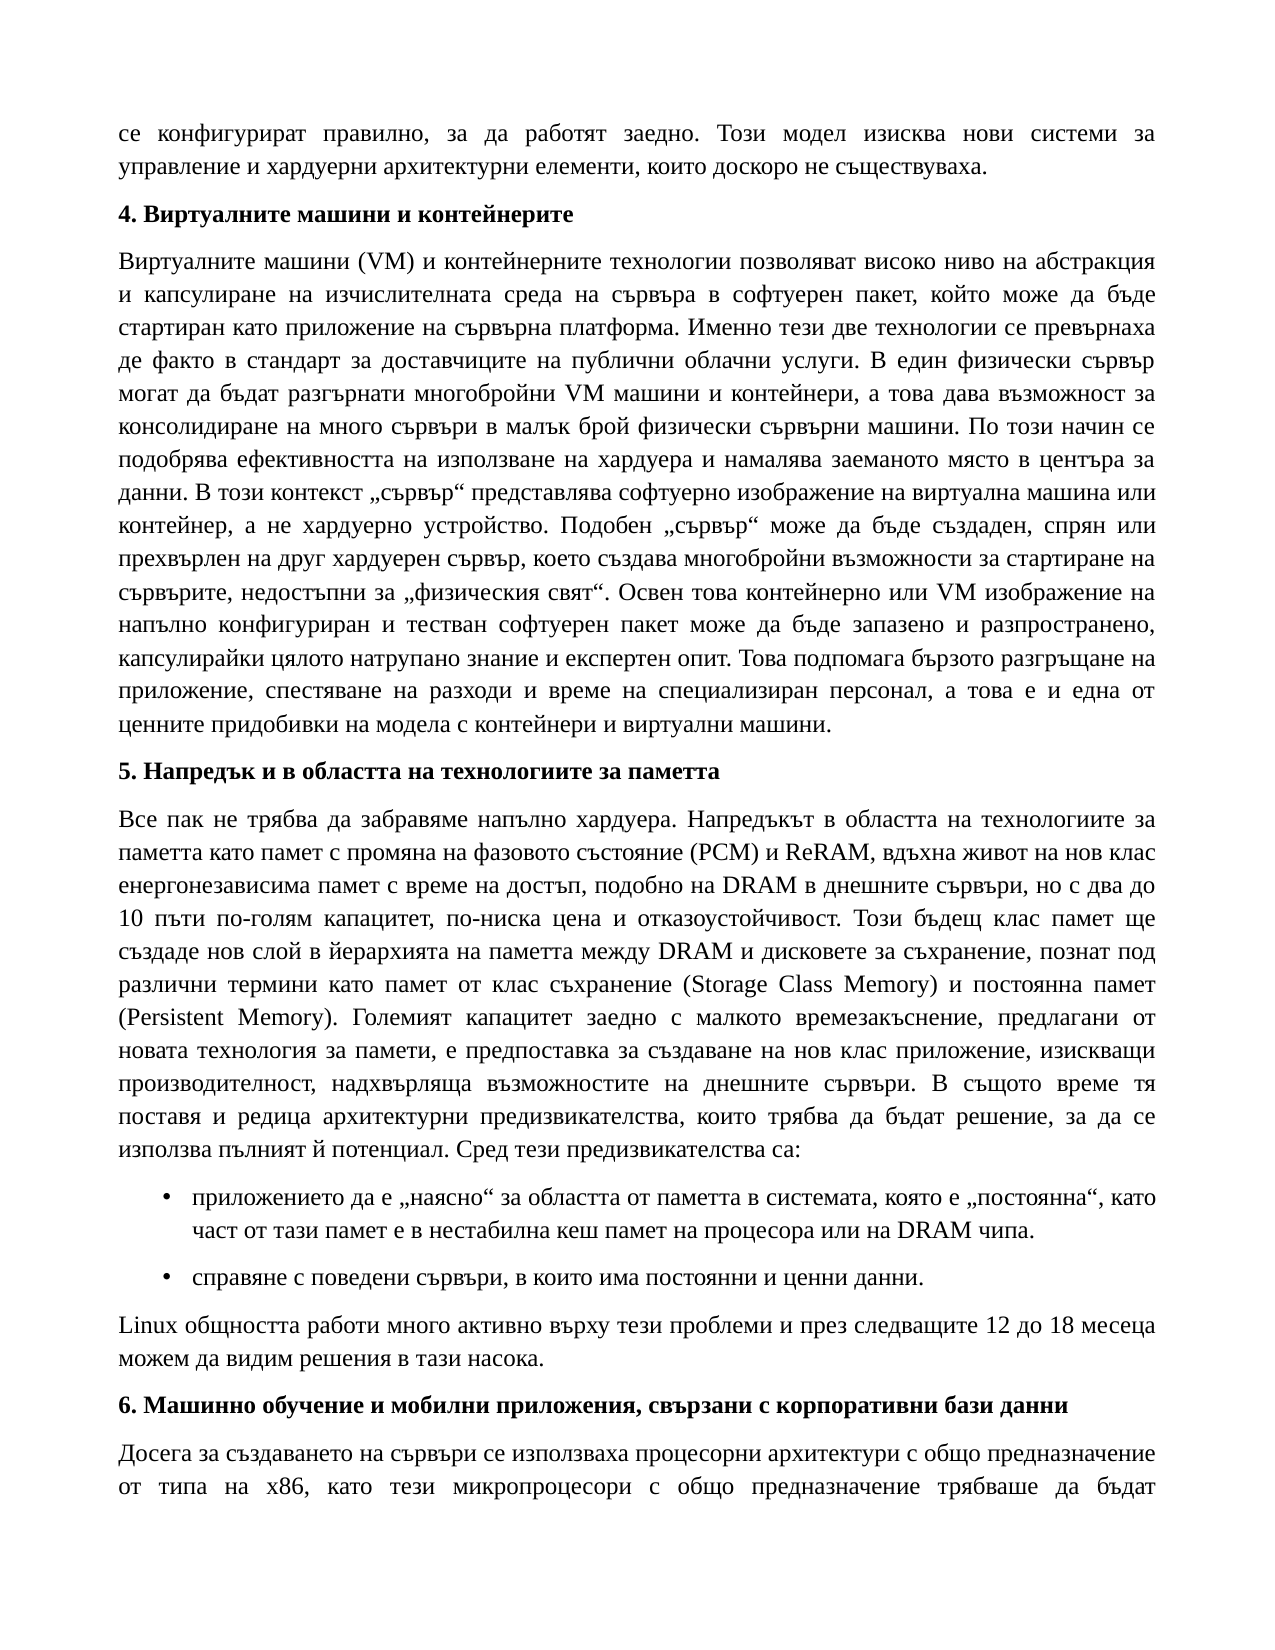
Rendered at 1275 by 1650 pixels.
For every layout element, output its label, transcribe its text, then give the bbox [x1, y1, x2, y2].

text 5. Напредък и в областта на технологиите за паметта [118, 756, 1157, 785]
text Досега за създаването на сървъри се използваха процесорни архитектури с общо предназначение от типа на x86, като тези микропроцесори с общо предназначение трябваше да бъдат [118, 1438, 1157, 1500]
text 4. Виртуалните машини и контейнерите [118, 199, 1157, 227]
text Все пак не трябва да забравяме напълно хардуера. Напредъкът в областта на технологиите за паметта като памет с промяна на фазовото състояние (PCM) и ReRAM, вдъхна живот на нов клас енергонезависима памет с време на достъп, подобно на DRAM в днешните сървъри, но с два до 10 пъти по-голям капацитет, по-ниска цена и отказоустойчивост. Този бъдещ клас памет ще създаде нов слой в йерархията на паметта между DRAM и дисковете за съхранение, познат под различни термини като памет от клас съхранение (Storage Class Memory) и постоянна памет (Persistent Memory). Големият капацитет заедно с малкото времезакъснение, предлагани от новата технология за памети, е предпоставка за създаване на нов клас приложение, изискващи производителност, надхвърляща възможностите на днешните сървъри. В същото време тя поставя и редица архитектурни предизвикателства, които трябва да бъдат решение, за да се използва пълният й потенциал. Сред тези предизвикателства са: [118, 804, 1157, 1163]
list приложението да е „наясно“ за областта от паметта в системата, която е „постоянна“, като част от тази памет е в нестабилна кеш памет на процесора или на DRAM чипа. [162, 1182, 1157, 1243]
text 6. Машинно обучение и мобилни приложения, свързани с корпоративни бази данни [118, 1391, 1157, 1419]
text Linux общността работи много активно върху тези проблеми и през следващите 12 до 18 месеца можем да видим решения в тази насока. [118, 1310, 1157, 1372]
text Виртуалните машини (VM) и контейнерните технологии позволяват високо ниво на абстракция и капсулиране на изчислителната среда на сървъра в софтуерен пакет, който може да бъде стартиран като приложение на сървърна платформа. Именно тези две технологии се превърнаха де факто в стандарт за доставчиците на публични облачни услуги. В един физически сървър могат да бъдат разгърнати многобройни VM машини и контейнери, а това дава възможност за консолидиране на много сървъри в малък брой физически сървърни машини. По този начин се подобрява ефективността на използване на хардуера и намалява заеманото място в центъра за данни. В този контекст „сървър“ представлява софтуерно изображение на виртуална машина или контейнер, а не хардуерно устройство. Подобен „сървър“ може да бъде създаден, спрян или прехвърлен на друг хардуерен сървър, което създава многобройни възможности за стартиране на сървърите, недостъпни за „физическия свят“. Освен това контейнерно или VM изображение на напълно конфигуриран и тестван софтуерен пакет може да бъде запазено и разпространено, капсулирайки цялото натрупано знание и експертен опит. Това подпомага бързото разгръщане на приложение, спестяване на разходи и време на специализиран персонал, а това е и една от ценните придобивки на модела с контейнери и виртуални машини. [118, 246, 1157, 737]
list справяне с поведени сървъри, в които има постоянни и ценни данни. [162, 1262, 1157, 1291]
text се конфигурират правилно, за да работят заедно. Този модел изисква нови системи за управление и хардуерни архитектурни елементи, които доскоро не съществуваха. [118, 118, 1157, 180]
